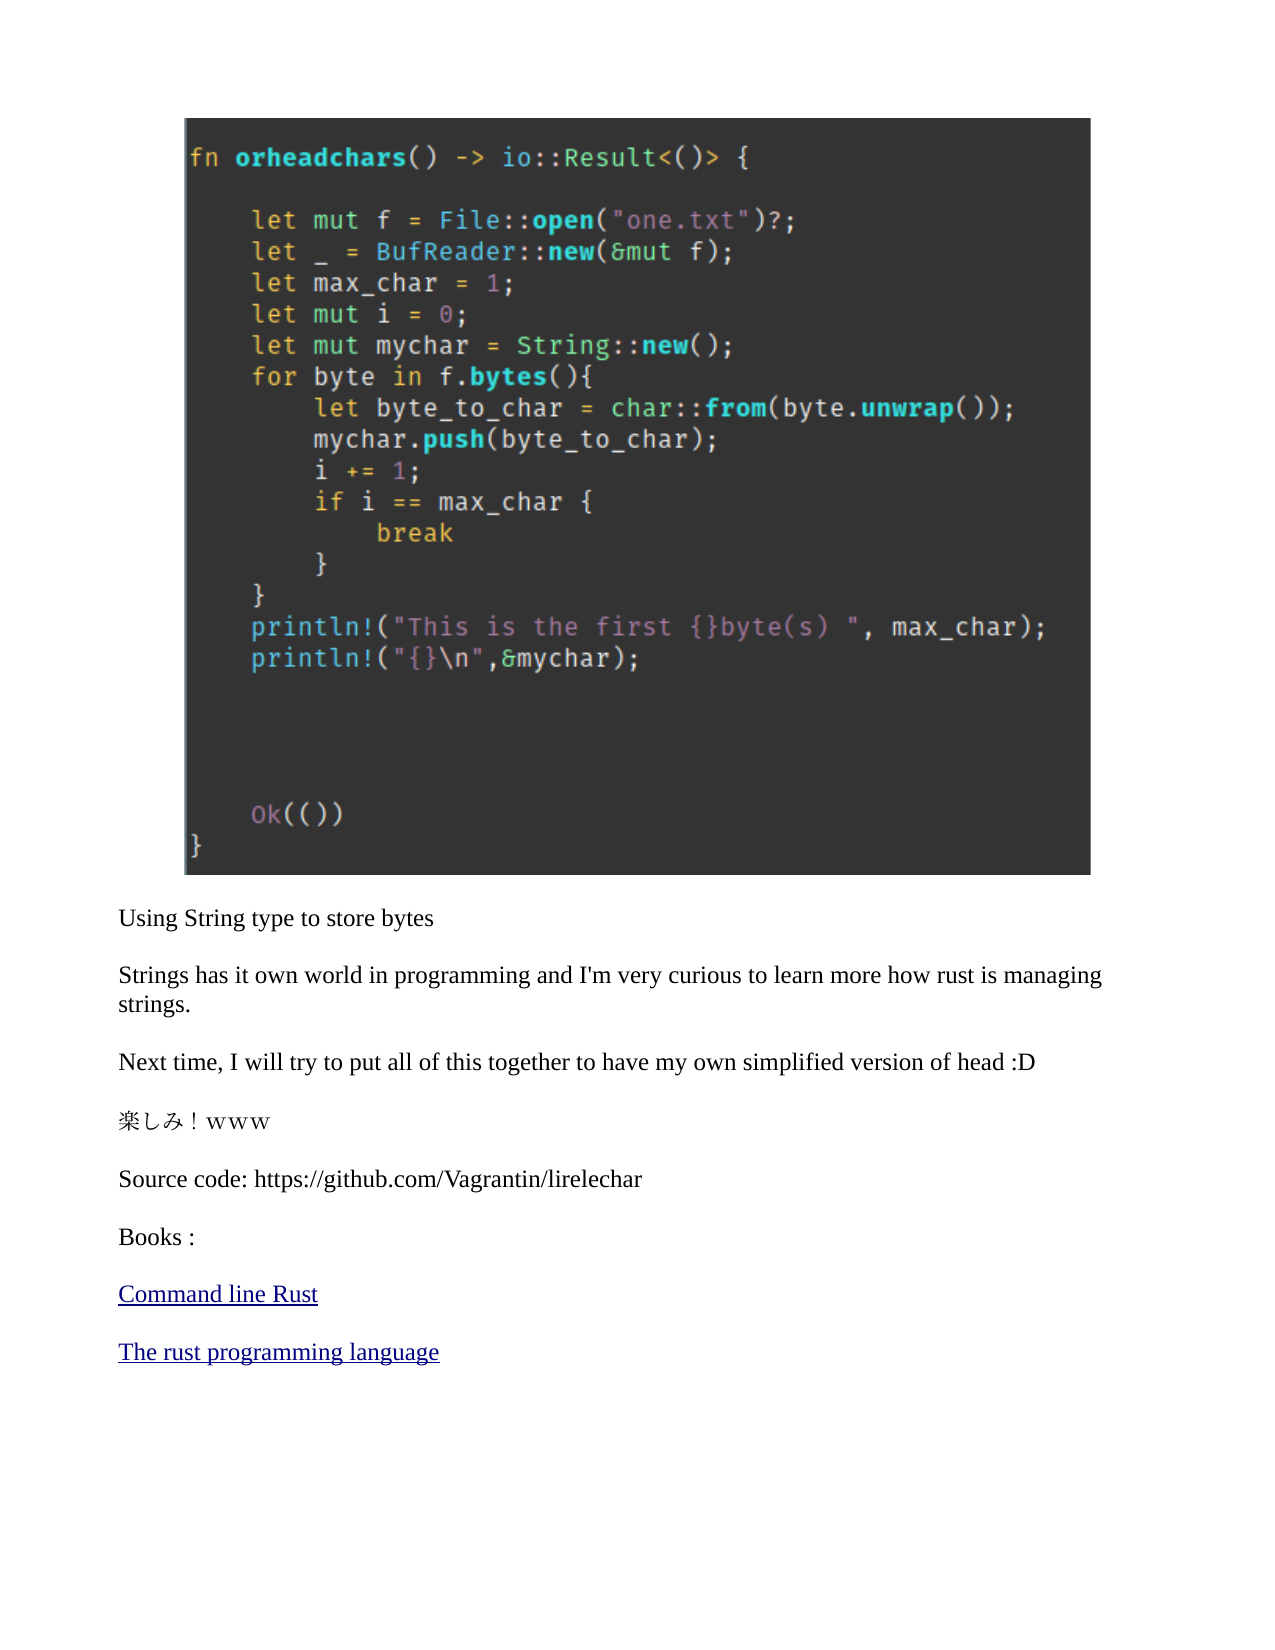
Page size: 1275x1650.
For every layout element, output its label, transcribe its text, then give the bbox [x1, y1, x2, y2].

text 楽しみ！ｗｗｗ [118, 1104, 1157, 1136]
text Command line Rust [118, 1279, 1157, 1308]
text The rust programming language [118, 1337, 1157, 1366]
text Next time, I will try to put all of this together to have my own simplified version of head :D [118, 1047, 1157, 1076]
picture [184, 118, 1091, 875]
text Strings has it own world in programming and I'm very curious to learn more how rust is managing strings. [118, 961, 1157, 1018]
text Books : [118, 1222, 1157, 1251]
text Source code: https://github.com/Vagrantin/lirelechar [118, 1164, 1157, 1193]
text Using String type to store bytes [118, 903, 1157, 932]
